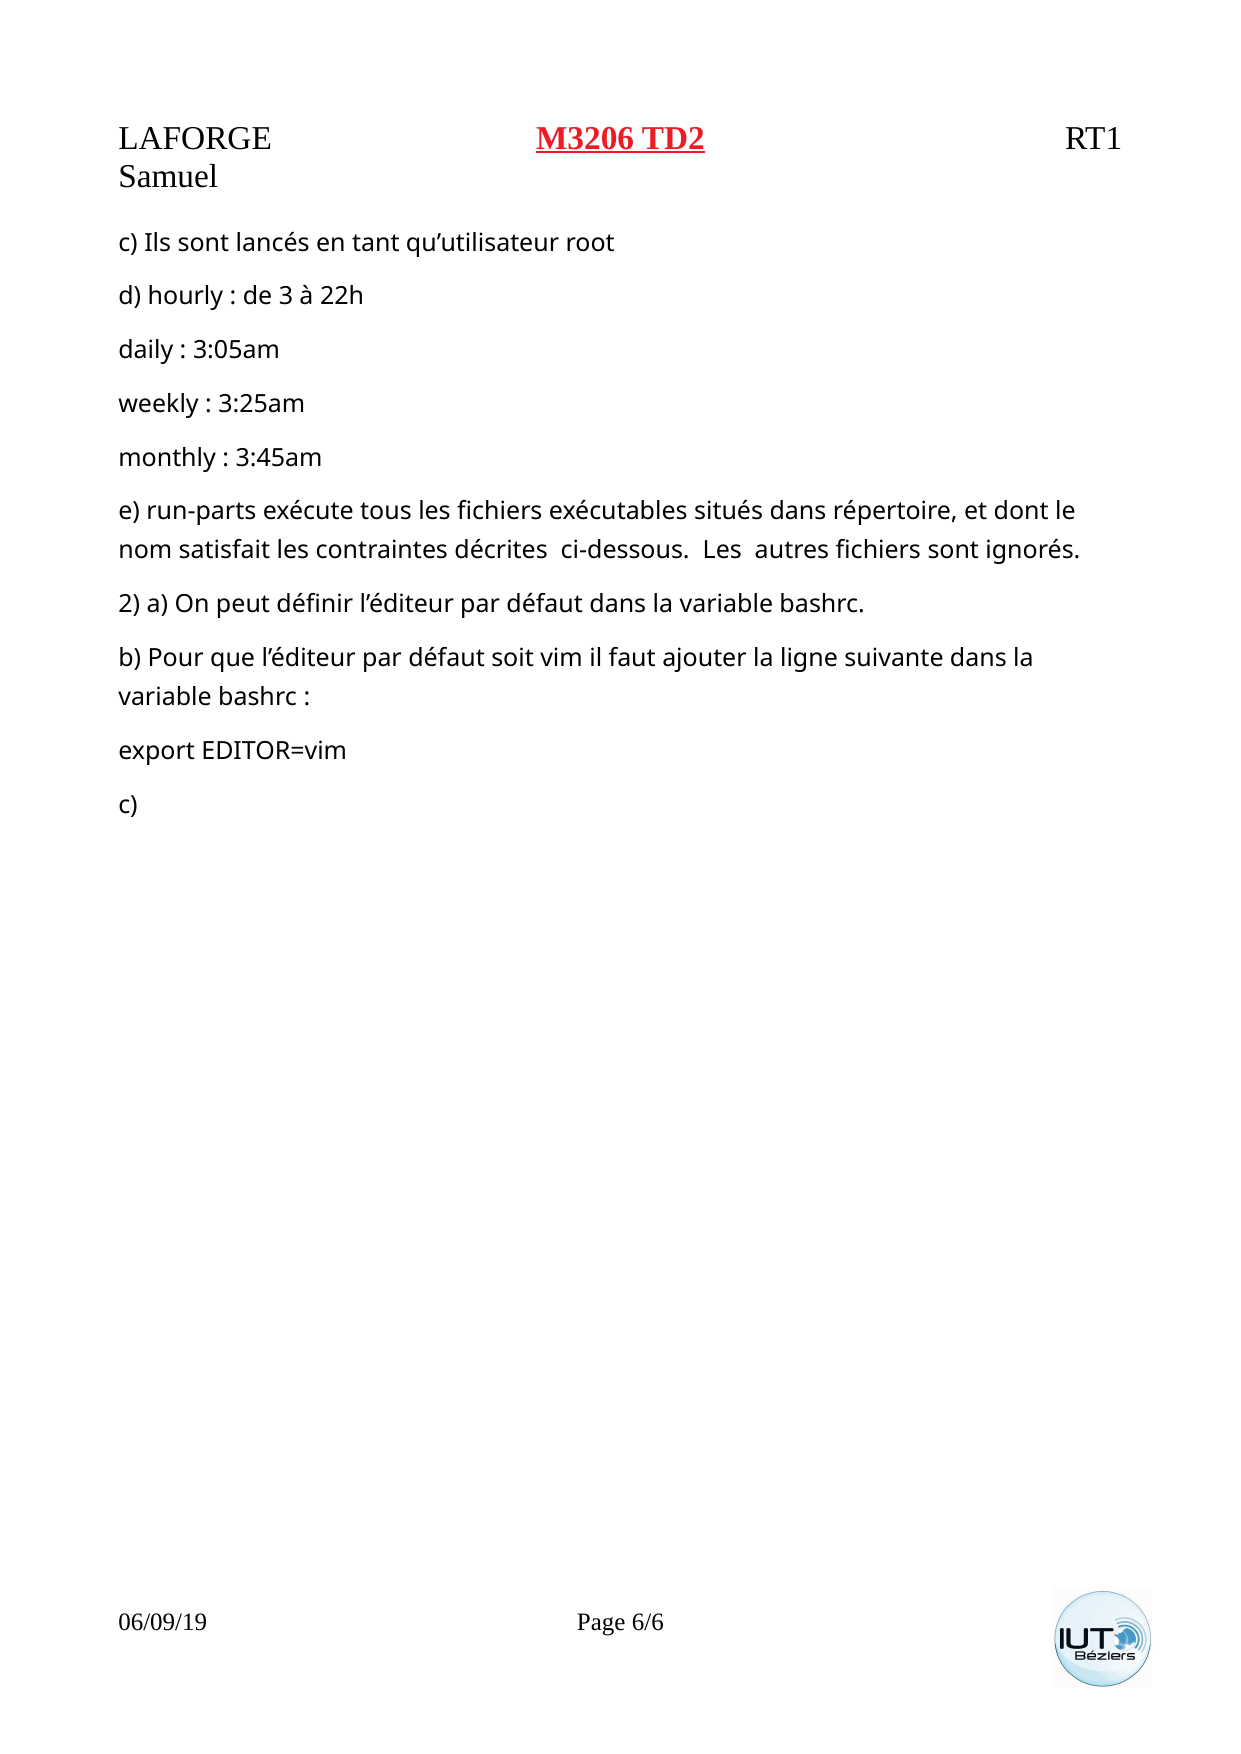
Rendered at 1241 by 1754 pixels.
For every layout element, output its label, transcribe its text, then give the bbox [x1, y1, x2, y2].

text 2) a) On peut définir l’éditeur par défaut dans la variable bashrc. [118, 586, 1122, 620]
text daily : 3:05am [118, 332, 1122, 366]
text weekly : 3:25am [118, 386, 1122, 419]
text monthly : 3:45am [118, 439, 1122, 473]
text d) hourly : de 3 à 22h [118, 278, 1122, 312]
text e) run-parts exécute tous les fichiers exécutables situés dans répertoire, et dont le nom satisfait les contraintes décrites ci-dessous. Les autres fichiers sont ignorés. [118, 493, 1122, 566]
text c) Ils sont lancés en tant qu’utilisateur root [118, 224, 1122, 258]
picture [1051, 1587, 1153, 1688]
text b) Pour que l’éditeur par défaut soit vim il faut ajouter la ligne suivante dans la variable bashrc : [118, 640, 1122, 713]
text export EDITOR=vim [118, 733, 1122, 767]
text c) [118, 786, 1122, 820]
